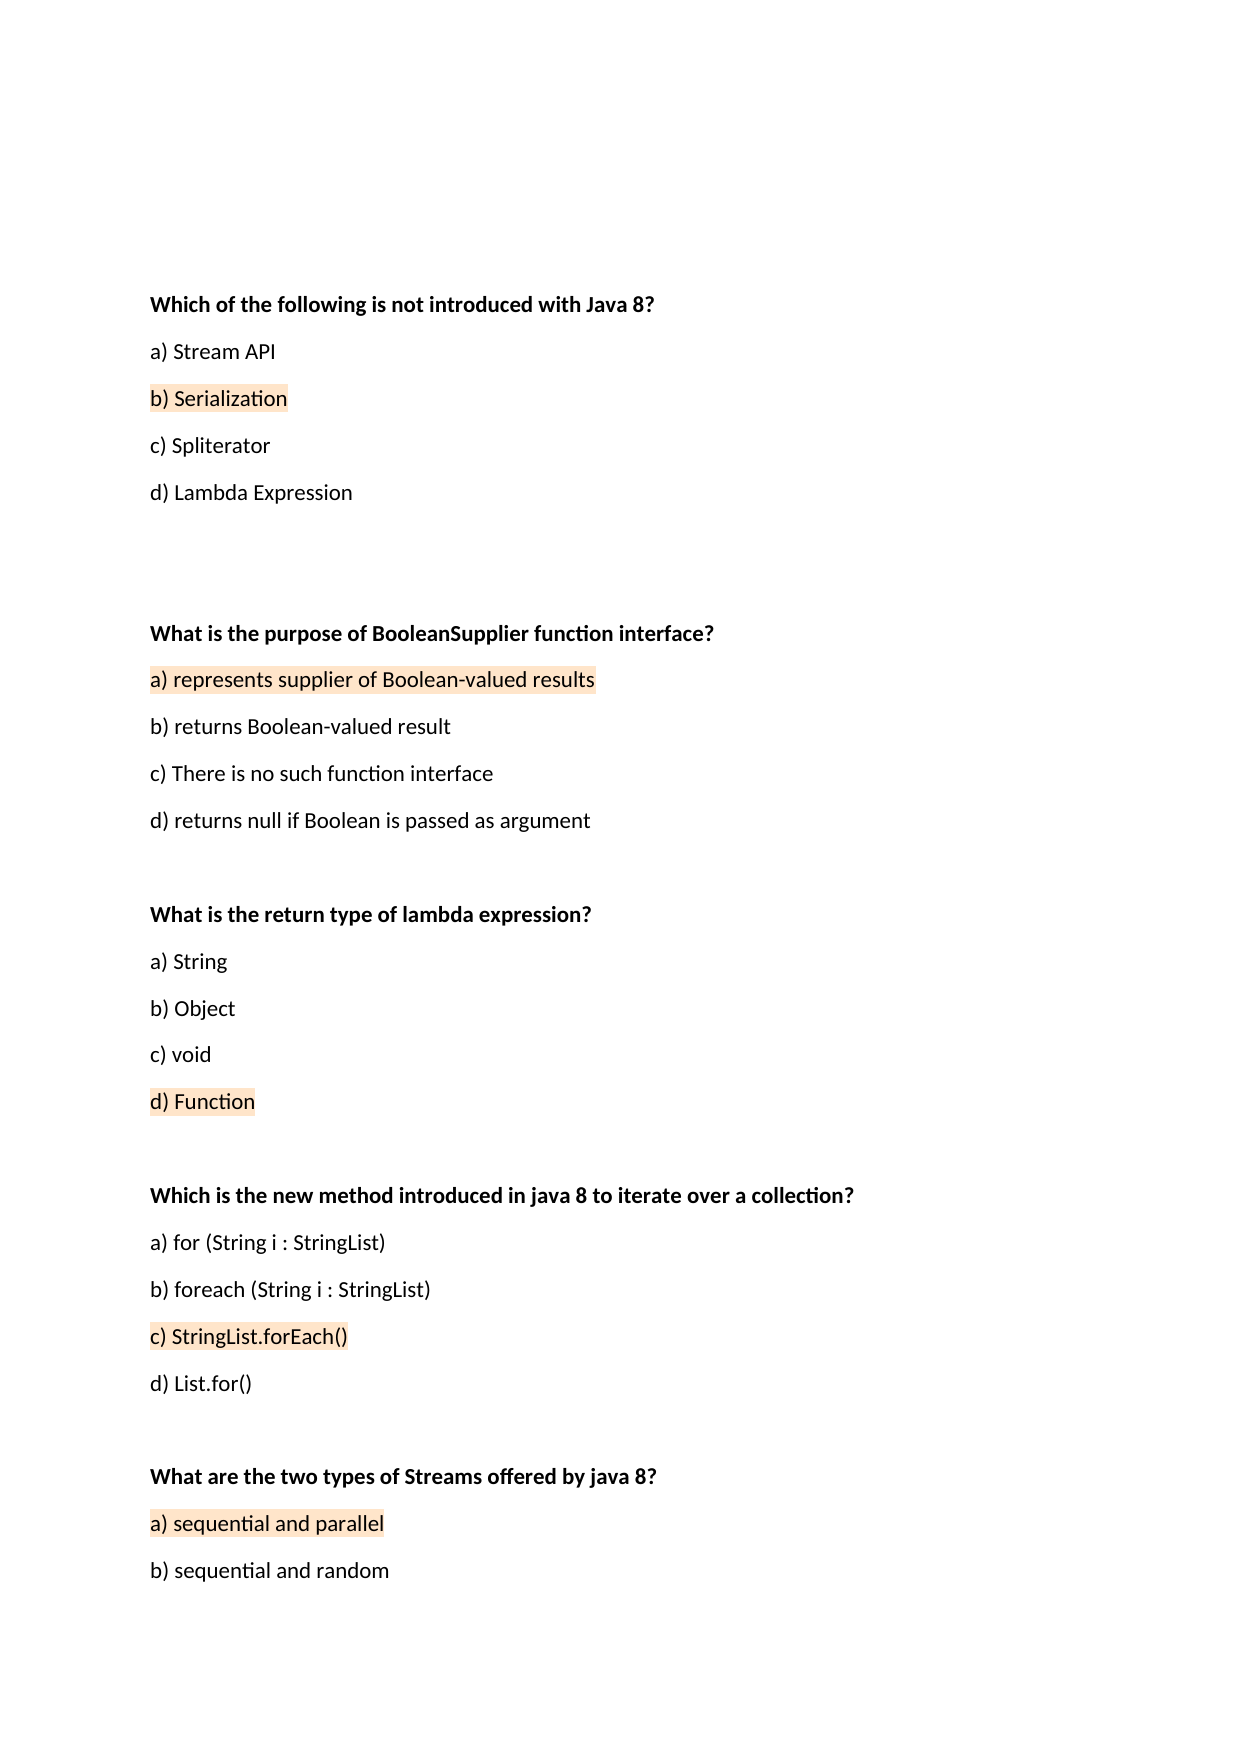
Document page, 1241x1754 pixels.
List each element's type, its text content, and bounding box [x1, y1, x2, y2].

text b) Object [150, 994, 1090, 1022]
text c) There is no such function interface [150, 759, 1090, 787]
text d) Function [150, 1087, 1090, 1116]
text c) void [150, 1041, 1090, 1069]
text d) List.for() [150, 1369, 1090, 1397]
text a) String [150, 947, 1090, 975]
text d) Lambda Expression [150, 478, 1090, 506]
text b) returns Boolean-valued result [150, 712, 1090, 741]
text Which of the following is not introduced with Java 8? [150, 291, 1090, 319]
text d) returns null if Boolean is passed as argument [150, 806, 1090, 834]
text b) foreach (String i : StringList) [150, 1275, 1090, 1303]
text c) StringList.forEach() [150, 1322, 1090, 1350]
text b) Serialization [150, 384, 1090, 412]
text a) sequential and parallel [150, 1509, 1090, 1537]
text c) Spliterator [150, 431, 1090, 459]
text b) sequential and random [150, 1556, 1090, 1584]
text a) represents supplier of Boolean-valued results [150, 666, 1090, 694]
text a) for (String i : StringList) [150, 1228, 1090, 1256]
text What is the purpose of BooleanSupplier function interface? [150, 619, 1090, 647]
text What is the return type of lambda expression? [150, 900, 1090, 928]
text Which is the new method introduced in java 8 to iterate over a collection? [150, 1181, 1090, 1209]
text What are the two types of Streams offered by java 8? [150, 1462, 1090, 1491]
text a) Stream API [150, 337, 1090, 366]
